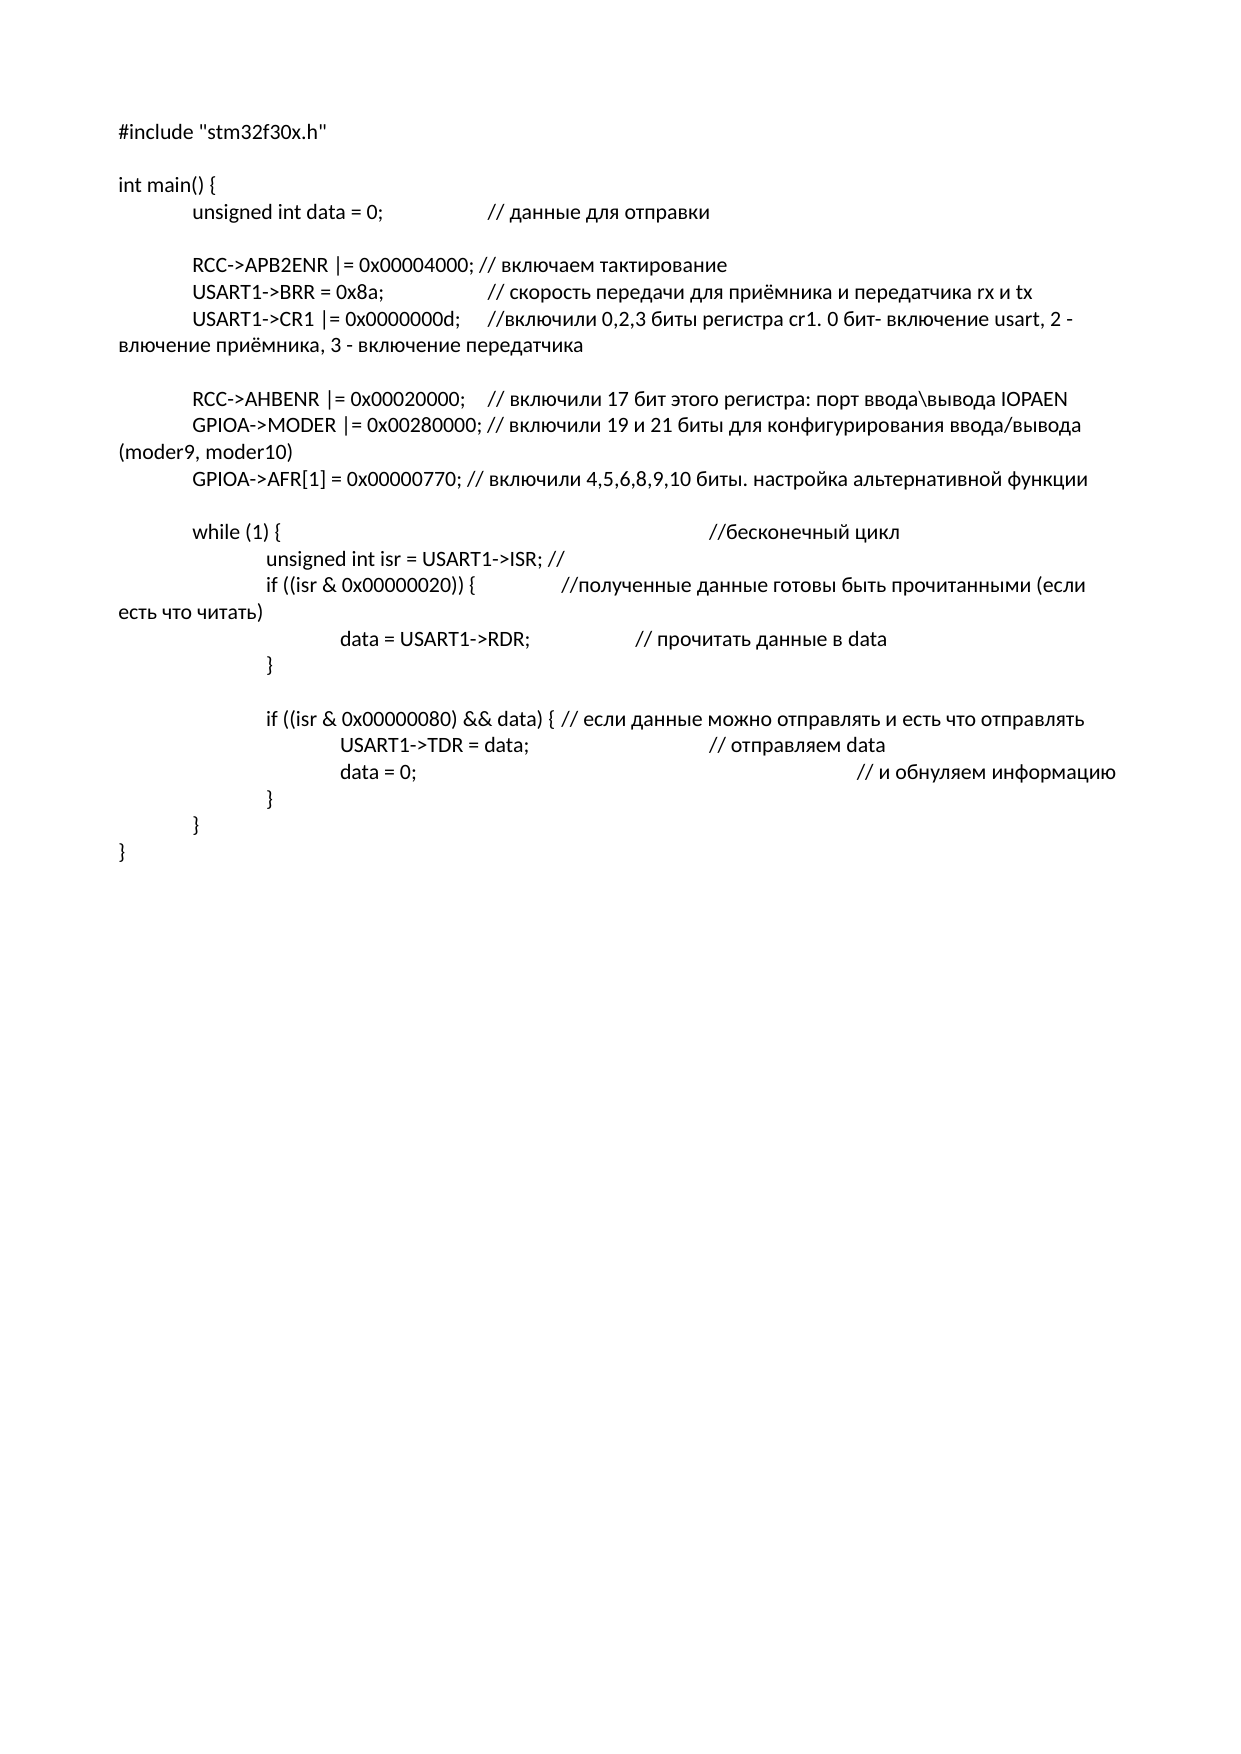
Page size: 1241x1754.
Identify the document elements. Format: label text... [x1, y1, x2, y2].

text } [118, 811, 1122, 838]
text if ((isr & 0x00000080) && data) { // если данные можно отправлять и есть что отправлять [118, 705, 1122, 731]
text } [118, 651, 1122, 678]
text USART1->BRR = 0x8a; // скорость передачи для приёмника и передатчика rx и tx [118, 278, 1122, 305]
text RCC->AHBENR |= 0x00020000; // включили 17 бит этого регистра: порт ввода\вывода IOPAEN [118, 385, 1122, 411]
text data = USART1->RDR; // прочитать данные в data [118, 625, 1122, 651]
text USART1->TDR = data; // отправляем data [118, 731, 1122, 758]
text USART1->CR1 |= 0x0000000d; //включили 0,2,3 биты регистра cr1. 0 бит- включение usart, 2 - влючение приёмника, 3 - включение передатчика [118, 305, 1122, 358]
text int main() { [118, 171, 1122, 198]
text RCC->APB2ENR |= 0x00004000; // включаем тактирование [118, 251, 1122, 278]
text } [118, 838, 1122, 865]
text if ((isr & 0x00000020)) { //полученные данные готовы быть прочитанными (если есть что читать) [118, 571, 1122, 625]
text unsigned int isr = USART1->ISR; // [118, 545, 1122, 571]
text while (1) { //бесконечный цикл [118, 518, 1122, 545]
text #include "stm32f30x.h" [118, 118, 1122, 145]
text data = 0; // и обнуляем информацию [118, 758, 1122, 785]
text GPIOA->AFR[1] = 0x00000770; // включили 4,5,6,8,9,10 биты. настройка альтернативной функции [118, 465, 1122, 491]
text } [118, 785, 1122, 811]
text unsigned int data = 0; // данные для отправки [118, 198, 1122, 225]
text GPIOA->MODER |= 0x00280000; // включили 19 и 21 биты для конфигурирования ввода/вывода (moder9, moder10) [118, 411, 1122, 465]
